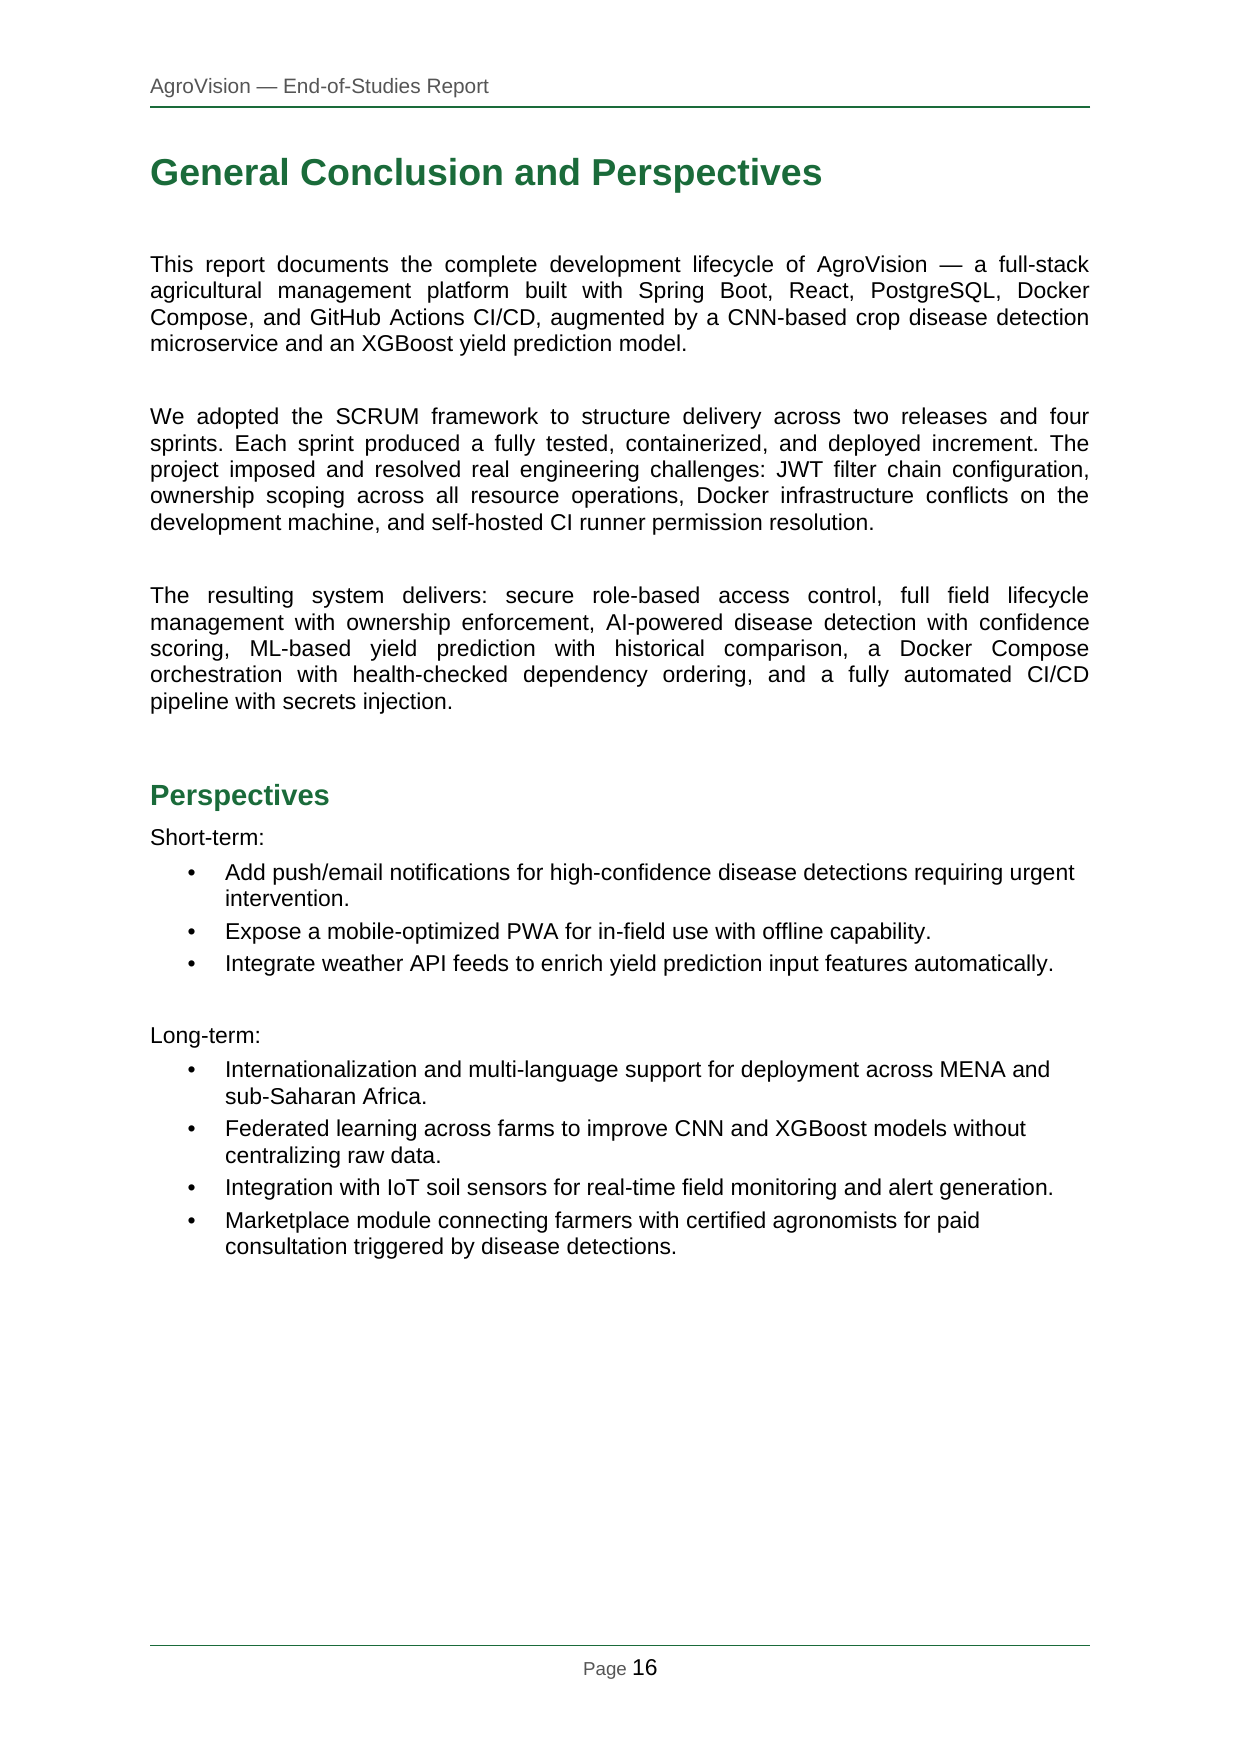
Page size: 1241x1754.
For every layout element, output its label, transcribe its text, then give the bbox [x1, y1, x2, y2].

text This report documents the complete development lifecycle of AgroVision — a full-stack agricultural management platform built with Spring Boot, React, PostgreSQL, Docker Compose, and GitHub Actions CI/CD, augmented by a CNN-based crop disease detection microservice and an XGBoost yield prediction model. [150, 251, 1090, 356]
text Short-term: [150, 824, 1090, 850]
list Integration with IoT soil sensors for real-time field monitoring and alert generation. [187, 1174, 1090, 1201]
list Marketplace module connecting farmers with certified agronomists for paid consultation triggered by disease detections. [187, 1207, 1090, 1259]
text The resulting system delivers: secure role-based access control, full field lifecycle management with ownership enforcement, AI-powered disease detection with confidence scoring, ML-based yield prediction with historical comparison, a Docker Compose orchestration with health-checked dependency ordering, and a fully automated CI/CD pipeline with secrets injection. [150, 582, 1090, 714]
list Integrate weather API feeds to enrich yield prediction input features automatically. [187, 950, 1090, 977]
subtitle Perspectives [150, 778, 1090, 811]
list Internationalization and multi-language support for deployment across MENA and sub-Saharan Africa. [187, 1056, 1090, 1109]
text Long-term: [150, 1022, 1090, 1048]
list Federated learning across farms to improve CNN and XGBoost models without centralizing raw data. [187, 1115, 1090, 1168]
subtitle General Conclusion and Perspectives [150, 150, 1090, 193]
list Expose a mobile-optimized PWA for in-field use with offline capability. [187, 918, 1090, 944]
text We adopted the SCRUM framework to structure delivery across two releases and four sprints. Each sprint produced a fully tested, containerized, and deployed increment. The project imposed and resolved real engineering challenges: JWT filter chain configuration, ownership scoping across all resource operations, Docker infrastructure conflicts on the development machine, and self-hosted CI runner permission resolution. [150, 403, 1090, 535]
list Add push/email notifications for high-confidence disease detections requiring urgent intervention. [187, 859, 1090, 911]
